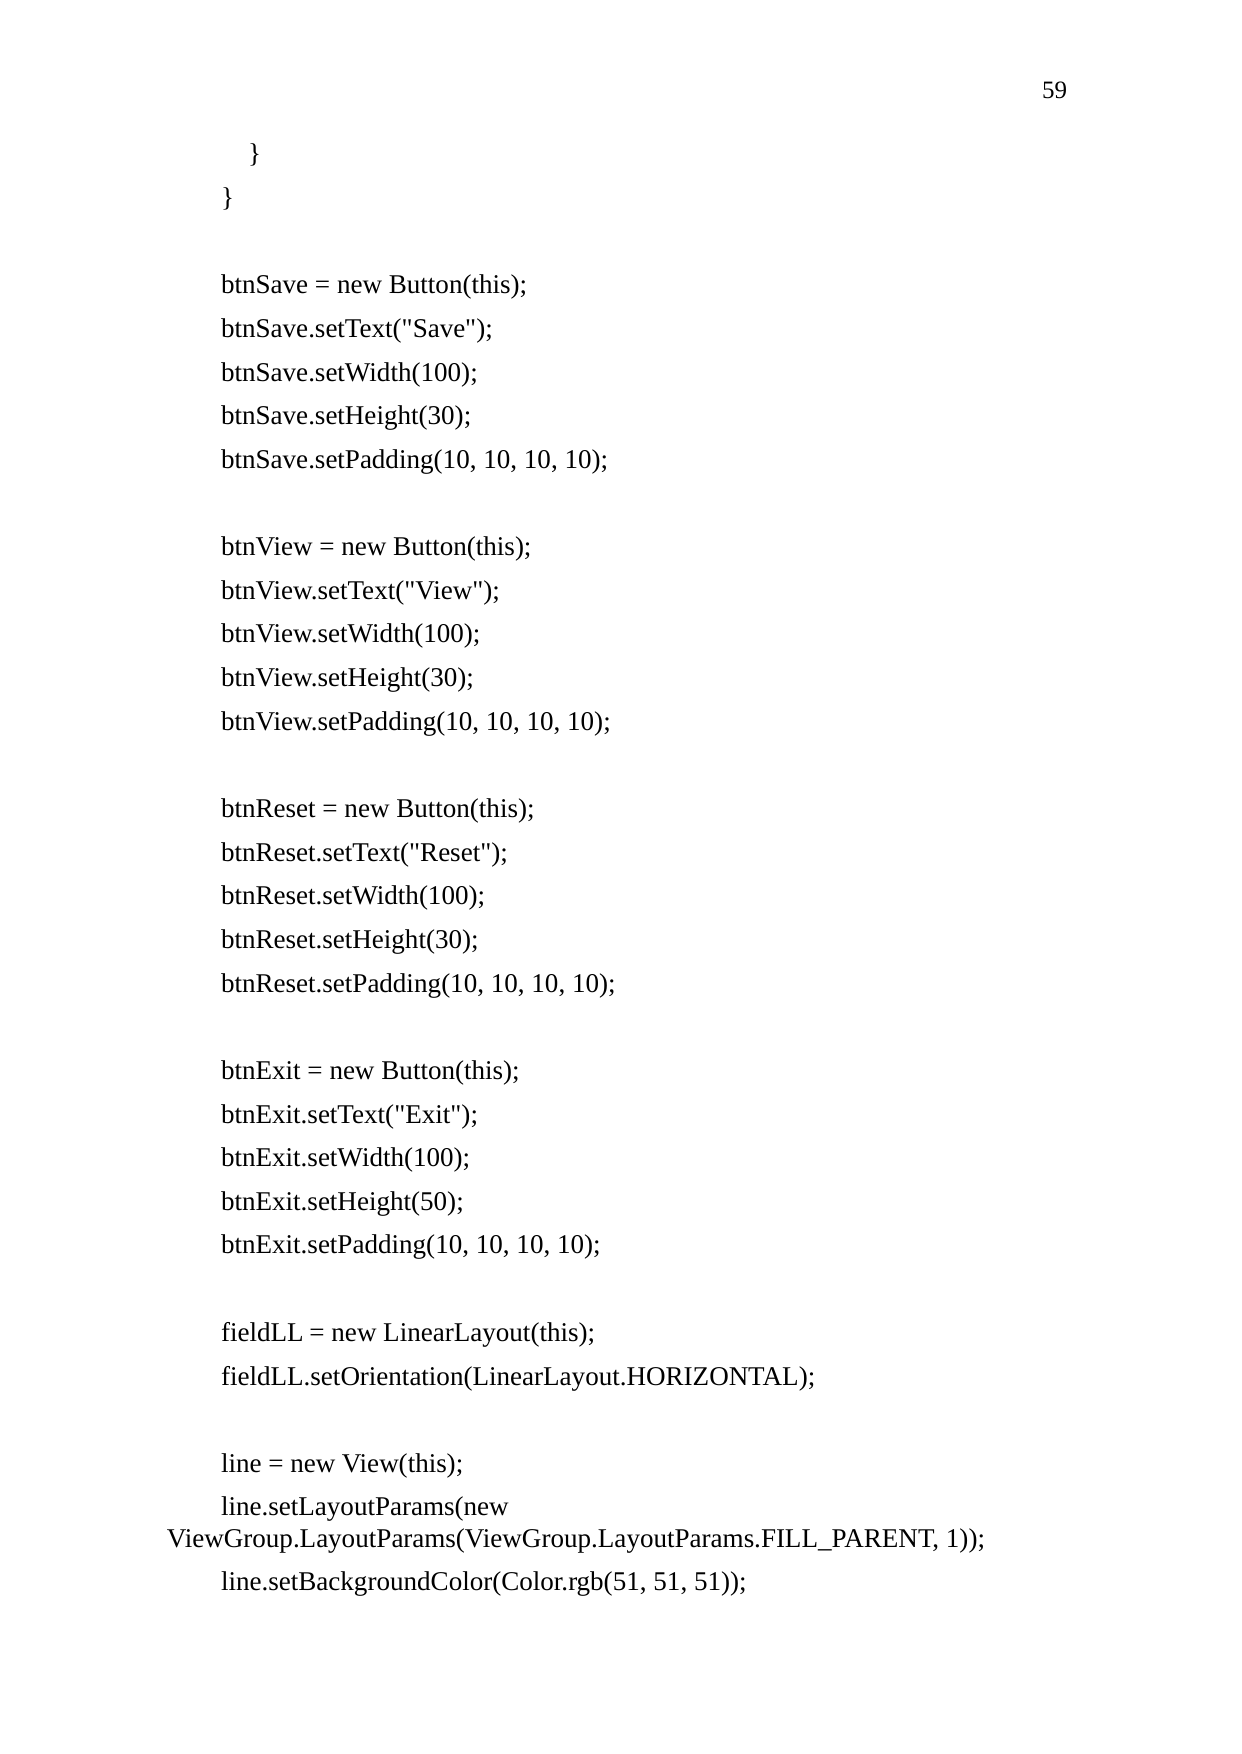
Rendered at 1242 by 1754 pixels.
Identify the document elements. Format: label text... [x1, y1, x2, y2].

text line.setLayoutParams(new ViewGroup.LayoutParams(ViewGroup.LayoutParams.FILL_PARENT, 1)); [167, 1491, 1067, 1553]
text btnSave.setPadding(10, 10, 10, 10); [167, 443, 1067, 474]
text btnView.setPadding(10, 10, 10, 10); [167, 705, 1067, 736]
text } [167, 137, 1067, 169]
text btnExit = new Button(this); [167, 1054, 1067, 1085]
text btnSave.setHeight(30); [167, 399, 1067, 431]
text btnView = new Button(this); [167, 530, 1067, 561]
text btnSave.setText("Save"); [167, 312, 1067, 343]
text fieldLL.setOrientation(LinearLayout.HORIZONTAL); [167, 1359, 1067, 1391]
text btnExit.setHeight(50); [167, 1185, 1067, 1216]
text line = new View(this); [167, 1447, 1067, 1478]
text fieldLL = new LinearLayout(this); [167, 1316, 1067, 1347]
text btnView.setHeight(30); [167, 661, 1067, 692]
text btnExit.setPadding(10, 10, 10, 10); [167, 1229, 1067, 1260]
text btnReset.setText("Reset"); [167, 836, 1067, 867]
text btnReset.setHeight(30); [167, 923, 1067, 954]
text btnSave = new Button(this); [167, 268, 1067, 299]
text btnReset.setWidth(100); [167, 879, 1067, 911]
text btnExit.setWidth(100); [167, 1141, 1067, 1172]
text btnReset.setPadding(10, 10, 10, 10); [167, 967, 1067, 998]
text btnReset = new Button(this); [167, 792, 1067, 823]
text btnView.setWidth(100); [167, 618, 1067, 649]
text btnSave.setWidth(100); [167, 356, 1067, 387]
text } [167, 181, 1067, 212]
text line.setBackgroundColor(Color.rgb(51, 51, 51)); [167, 1565, 1067, 1596]
text btnView.setText("View"); [167, 574, 1067, 605]
text btnExit.setText("Exit"); [167, 1098, 1067, 1129]
